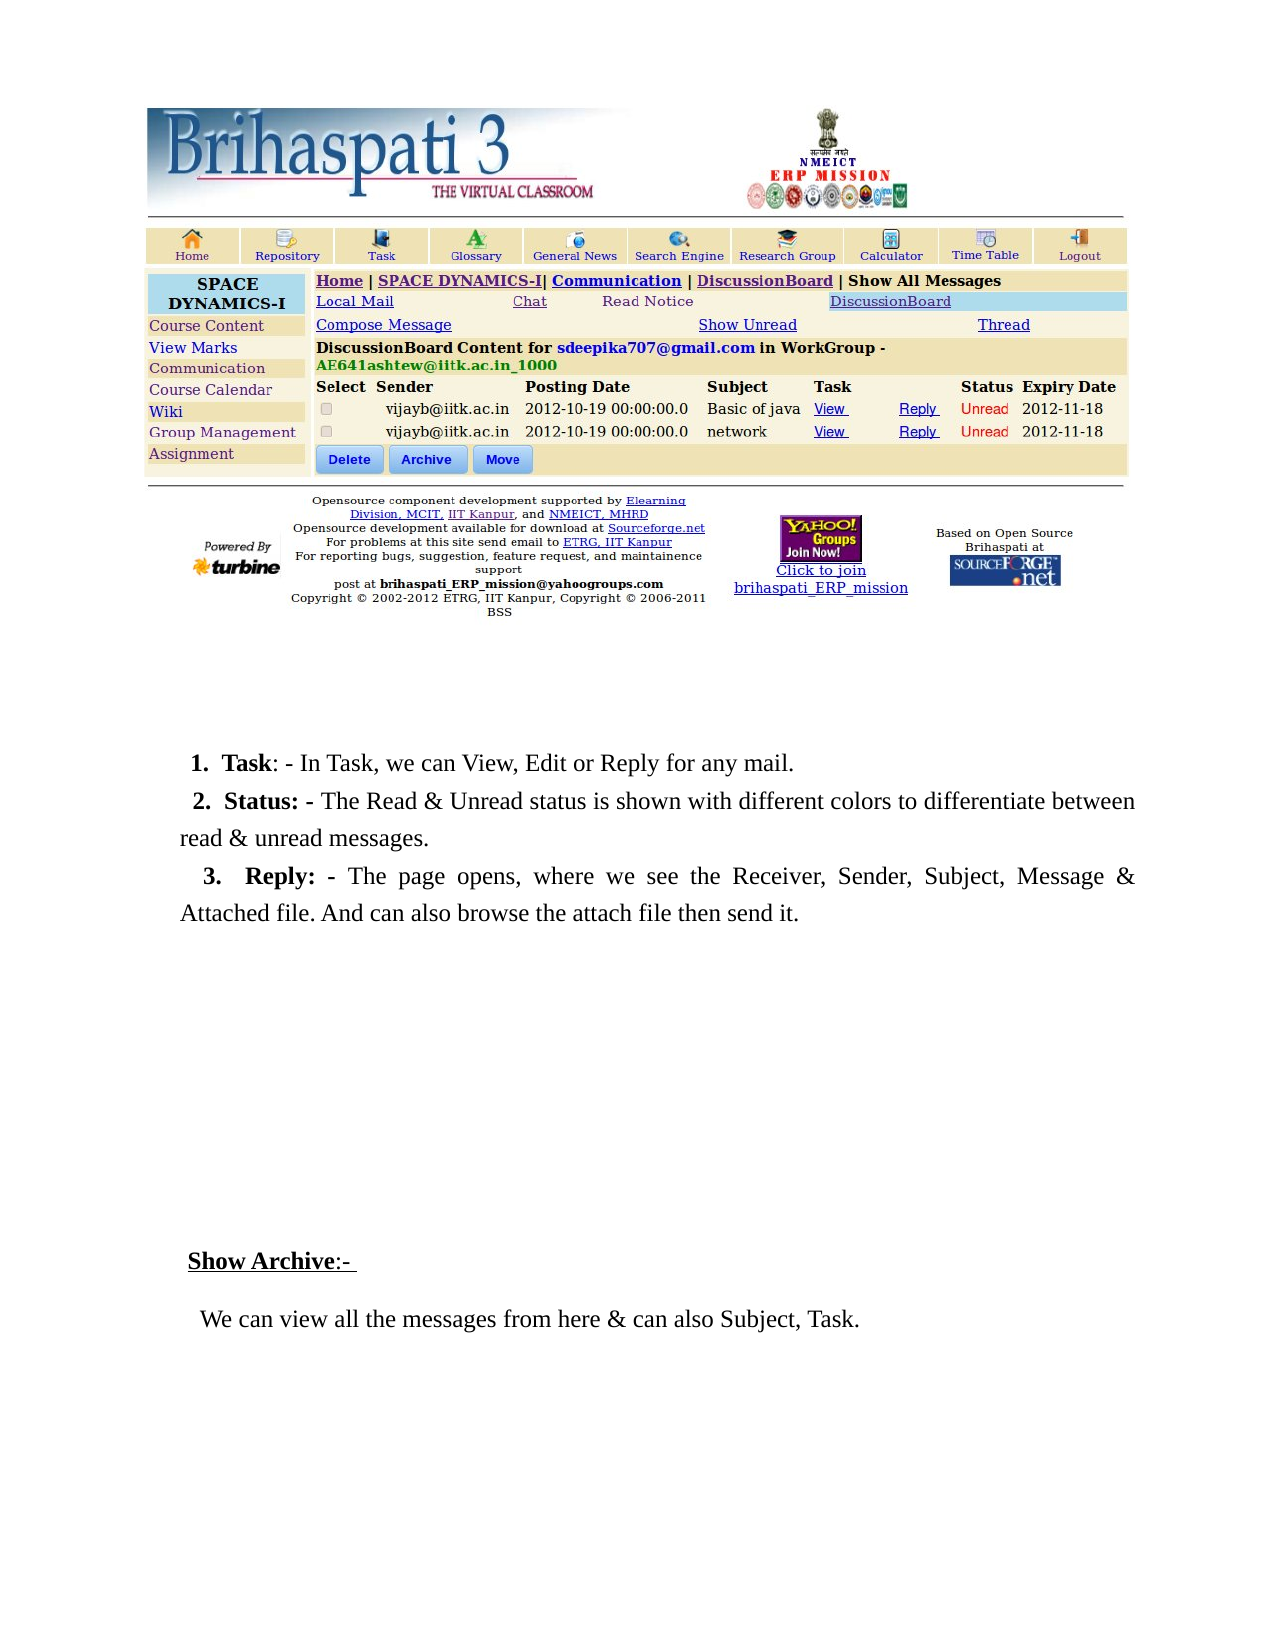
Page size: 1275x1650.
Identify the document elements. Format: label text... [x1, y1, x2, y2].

text 1. Task: - In Task, we can View, Edit or Reply for any mail. [150, 740, 1136, 777]
text 2. Status: - The Read & Unread status is shown with different colors to differentiate between read & unread messages. [179, 777, 1136, 852]
text We can view all the messages from here & can also Subject, Task. [150, 1304, 1125, 1333]
text Show Archive:- [187, 1246, 1125, 1275]
text 3. Reply: - The page opens, where we see the Receiver, Sender, Subject, Message & Attached file. And can also browse the attach file then send it. [179, 852, 1136, 927]
picture [144, 105, 1131, 636]
